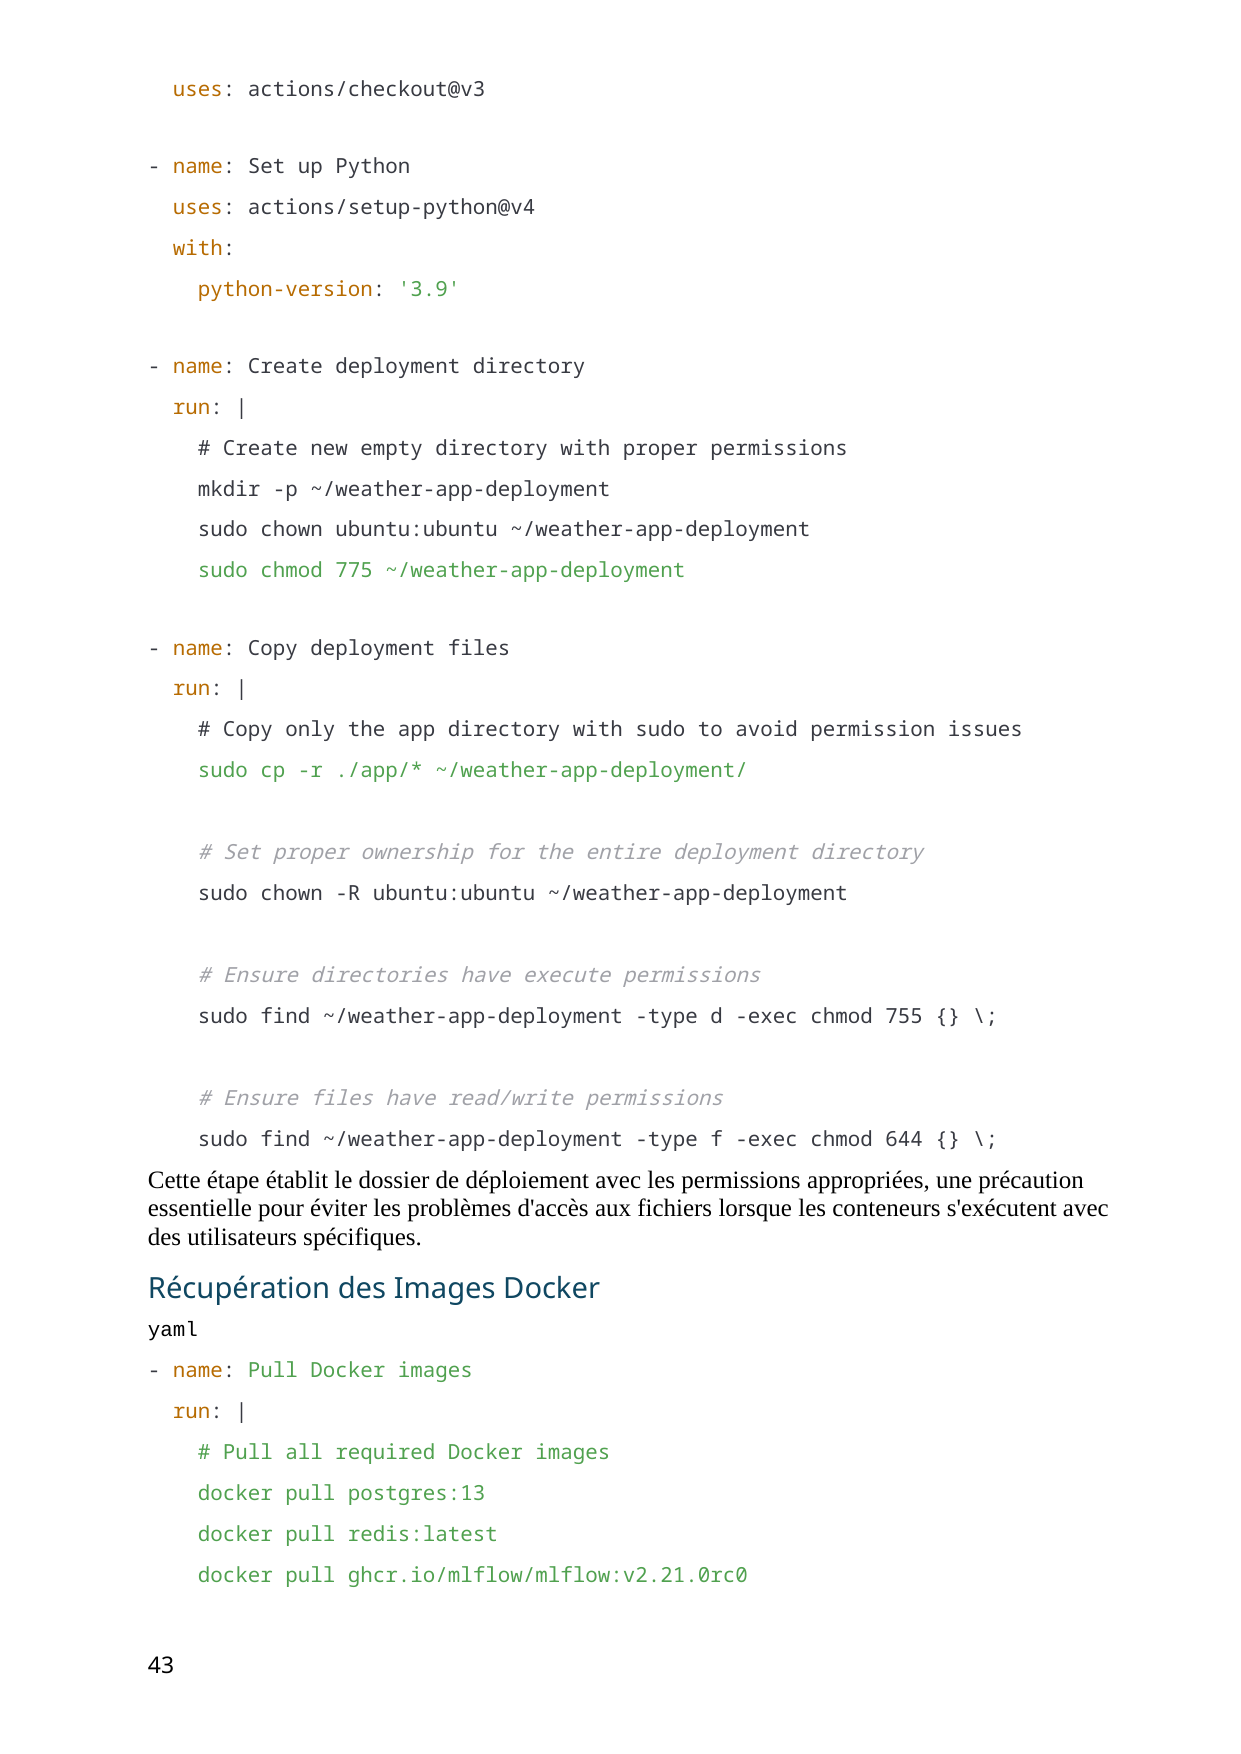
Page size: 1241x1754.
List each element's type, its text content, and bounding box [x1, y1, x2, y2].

text sudo chown ubuntu:ubuntu ~/weather-app-deployment [148, 514, 1122, 543]
text # Ensure directories have execute permissions [148, 960, 1122, 988]
text - name: Create deployment directory [148, 351, 1122, 379]
text with: [148, 233, 1122, 261]
text Cette étape établit le dossier de déploiement avec les permissions appropriées, une précaution essentielle pour éviter les problèmes d'accès aux fichiers lorsque les conteneurs s'exécutent avec des utilisateurs spécifiques. [148, 1165, 1122, 1251]
text sudo cp -r ./app/* ~/weather-app-deployment/ [148, 755, 1122, 784]
text - name: Copy deployment files [148, 633, 1122, 661]
text sudo chmod 775 ~/weather-app-deployment [148, 556, 1122, 584]
text run: | [148, 392, 1122, 420]
text docker pull redis:latest [148, 1519, 1122, 1547]
text # Copy only the app directory with sudo to avoid permission issues [148, 714, 1122, 743]
text uses: actions/checkout@v3 [148, 74, 1122, 102]
text docker pull postgres:13 [148, 1478, 1122, 1506]
text sudo chown -R ubuntu:ubuntu ~/weather-app-deployment [148, 878, 1122, 907]
text sudo find ~/weather-app-deployment -type f -exec chmod 644 {} \; [148, 1124, 1122, 1152]
text sudo find ~/weather-app-deployment -type d -exec chmod 755 {} \; [148, 1001, 1122, 1029]
subtitle Récupération des Images Docker [148, 1268, 1122, 1307]
text run: | [148, 1396, 1122, 1424]
text - name: Set up Python [148, 151, 1122, 179]
text run: | [148, 673, 1122, 702]
text # Set proper ownership for the entire deployment directory [148, 837, 1122, 866]
text python-version: '3.9' [148, 274, 1122, 302]
text # Ensure files have read/write permissions [148, 1083, 1122, 1111]
text yaml [148, 1319, 1122, 1342]
text # Create new empty directory with proper permissions [148, 433, 1122, 461]
text mkdir -p ~/weather-app-deployment [148, 474, 1122, 502]
text - name: Pull Docker images [148, 1355, 1122, 1383]
text docker pull ghcr.io/mlflow/mlflow:v2.21.0rc0 [148, 1560, 1122, 1588]
text uses: actions/setup-python@v4 [148, 192, 1122, 220]
text # Pull all required Docker images [148, 1437, 1122, 1465]
